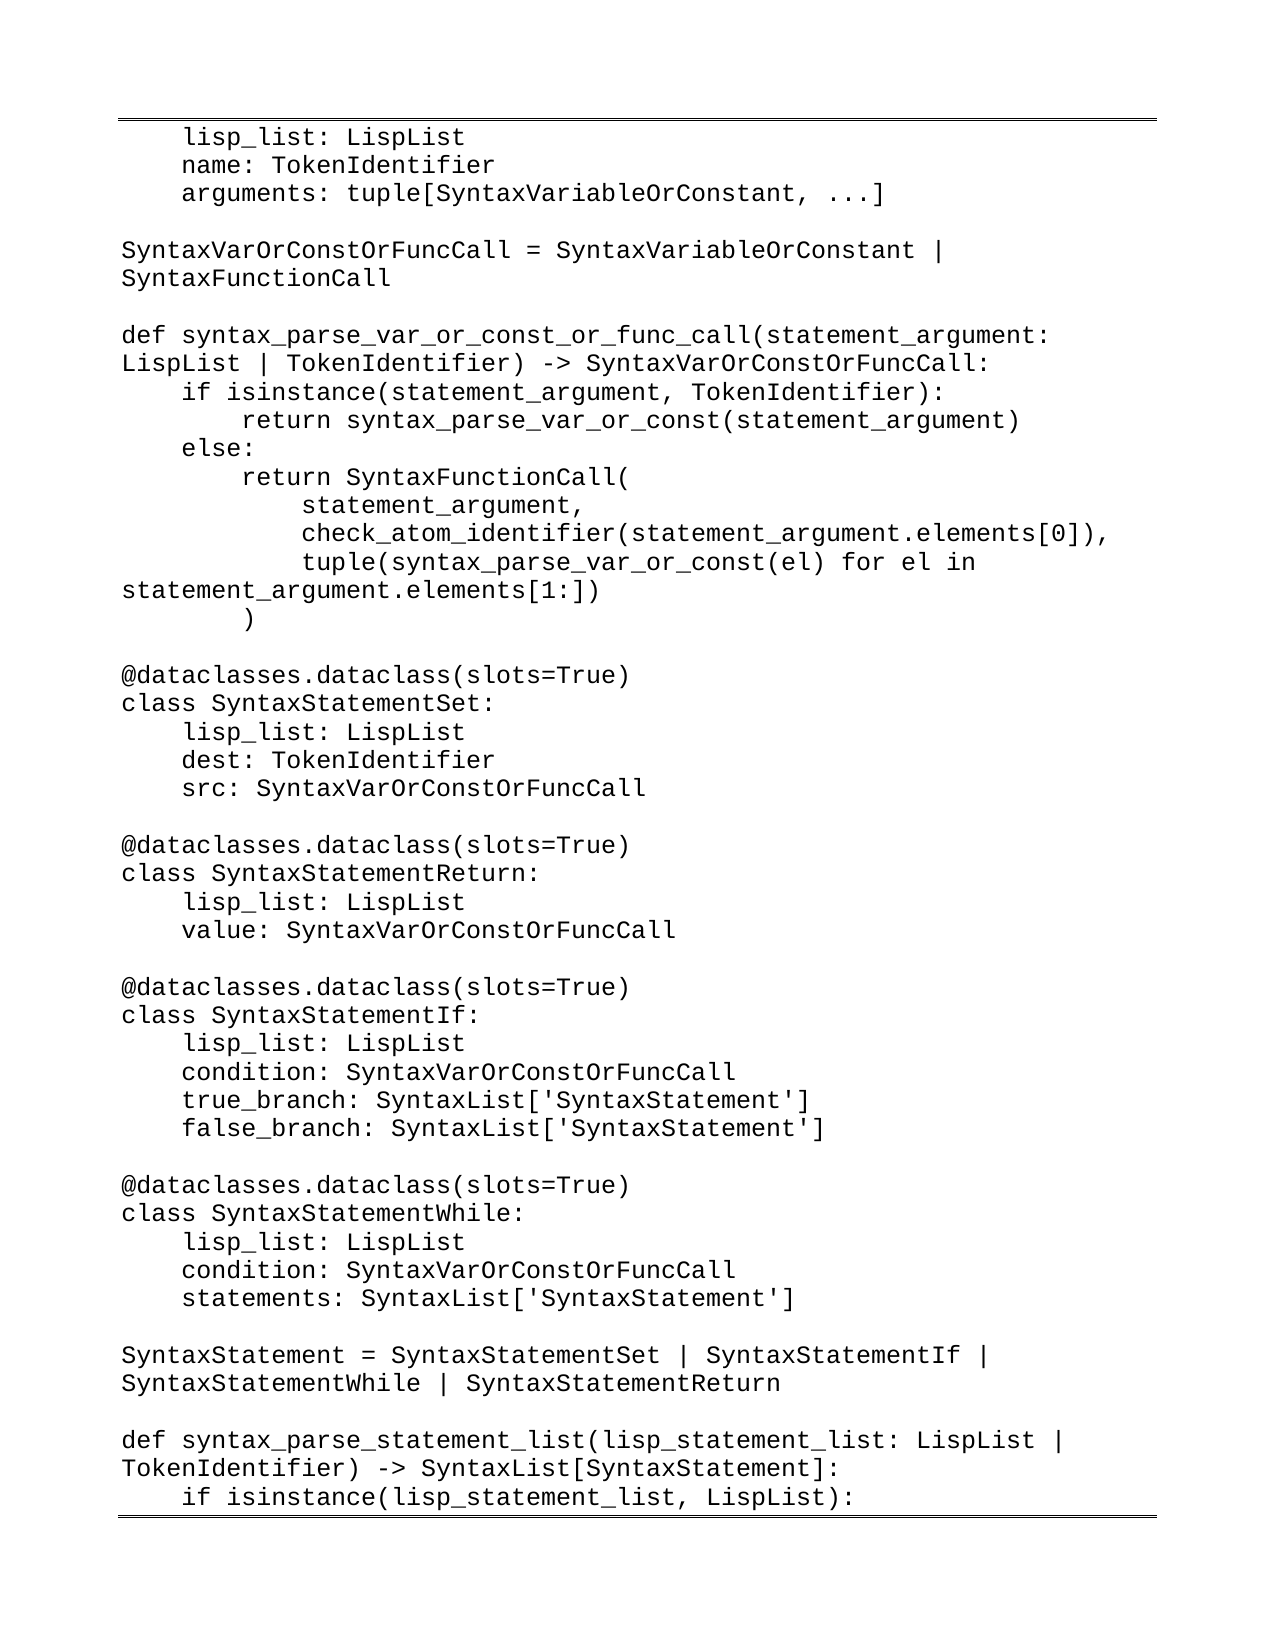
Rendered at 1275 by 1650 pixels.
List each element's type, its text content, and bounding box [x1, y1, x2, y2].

text @dataclasses.dataclass(slots=True) [118, 968, 1157, 996]
text return SyntaxFunctionCall( [118, 458, 1157, 486]
text class SyntaxStatementReturn: [118, 855, 1157, 883]
text arguments: tuple[SyntaxVariableOrConstant, ...] [118, 175, 1157, 209]
text statements: SyntaxList['SyntaxStatement'] [118, 1280, 1157, 1314]
text false_branch: SyntaxList['SyntaxStatement'] [118, 1110, 1157, 1144]
text condition: SyntaxVarOrConstOrFuncCall [118, 1251, 1157, 1280]
text def syntax_parse_var_or_const_or_func_call(statement_argument: LispList | TokenIdentifier) -> SyntaxVarOrConstOrFuncCall: [118, 316, 1157, 373]
text else: [118, 430, 1157, 458]
text true_branch: SyntaxList['SyntaxStatement'] [118, 1081, 1157, 1110]
text lisp_list: LispList [118, 121, 1157, 146]
text if isinstance(lisp_statement_list, LispList): [118, 1478, 1157, 1515]
text lisp_list: LispList [118, 1223, 1157, 1251]
text return syntax_parse_var_or_const(statement_argument) [118, 401, 1157, 430]
text class SyntaxStatementWhile: [118, 1195, 1157, 1223]
text check_atom_identifier(statement_argument.elements[0]), [118, 515, 1157, 543]
text @dataclasses.dataclass(slots=True) [118, 656, 1157, 685]
text condition: SyntaxVarOrConstOrFuncCall [118, 1053, 1157, 1081]
text def syntax_parse_statement_list(lisp_statement_list: LispList | TokenIdentifier) -> SyntaxList[SyntaxStatement]: [118, 1421, 1157, 1478]
text lisp_list: LispList [118, 713, 1157, 741]
text tuple(syntax_parse_var_or_const(el) for el in statement_argument.elements[1:]) [118, 543, 1157, 600]
text statement_argument, [118, 486, 1157, 515]
text ) [118, 600, 1157, 634]
text name: TokenIdentifier [118, 146, 1157, 175]
text dest: TokenIdentifier [118, 741, 1157, 770]
text SyntaxStatement = SyntaxStatementSet | SyntaxStatementIf | SyntaxStatementWhile | SyntaxStatementReturn [118, 1336, 1157, 1399]
text class SyntaxStatementIf: [118, 996, 1157, 1025]
text value: SyntaxVarOrConstOrFuncCall [118, 911, 1157, 946]
text lisp_list: LispList [118, 1025, 1157, 1053]
text @dataclasses.dataclass(slots=True) [118, 826, 1157, 855]
text src: SyntaxVarOrConstOrFuncCall [118, 770, 1157, 804]
text class SyntaxStatementSet: [118, 685, 1157, 713]
text @dataclasses.dataclass(slots=True) [118, 1166, 1157, 1195]
text lisp_list: LispList [118, 883, 1157, 911]
text if isinstance(statement_argument, TokenIdentifier): [118, 373, 1157, 401]
text SyntaxVarOrConstOrFuncCall = SyntaxVariableOrConstant | SyntaxFunctionCall [118, 231, 1157, 294]
